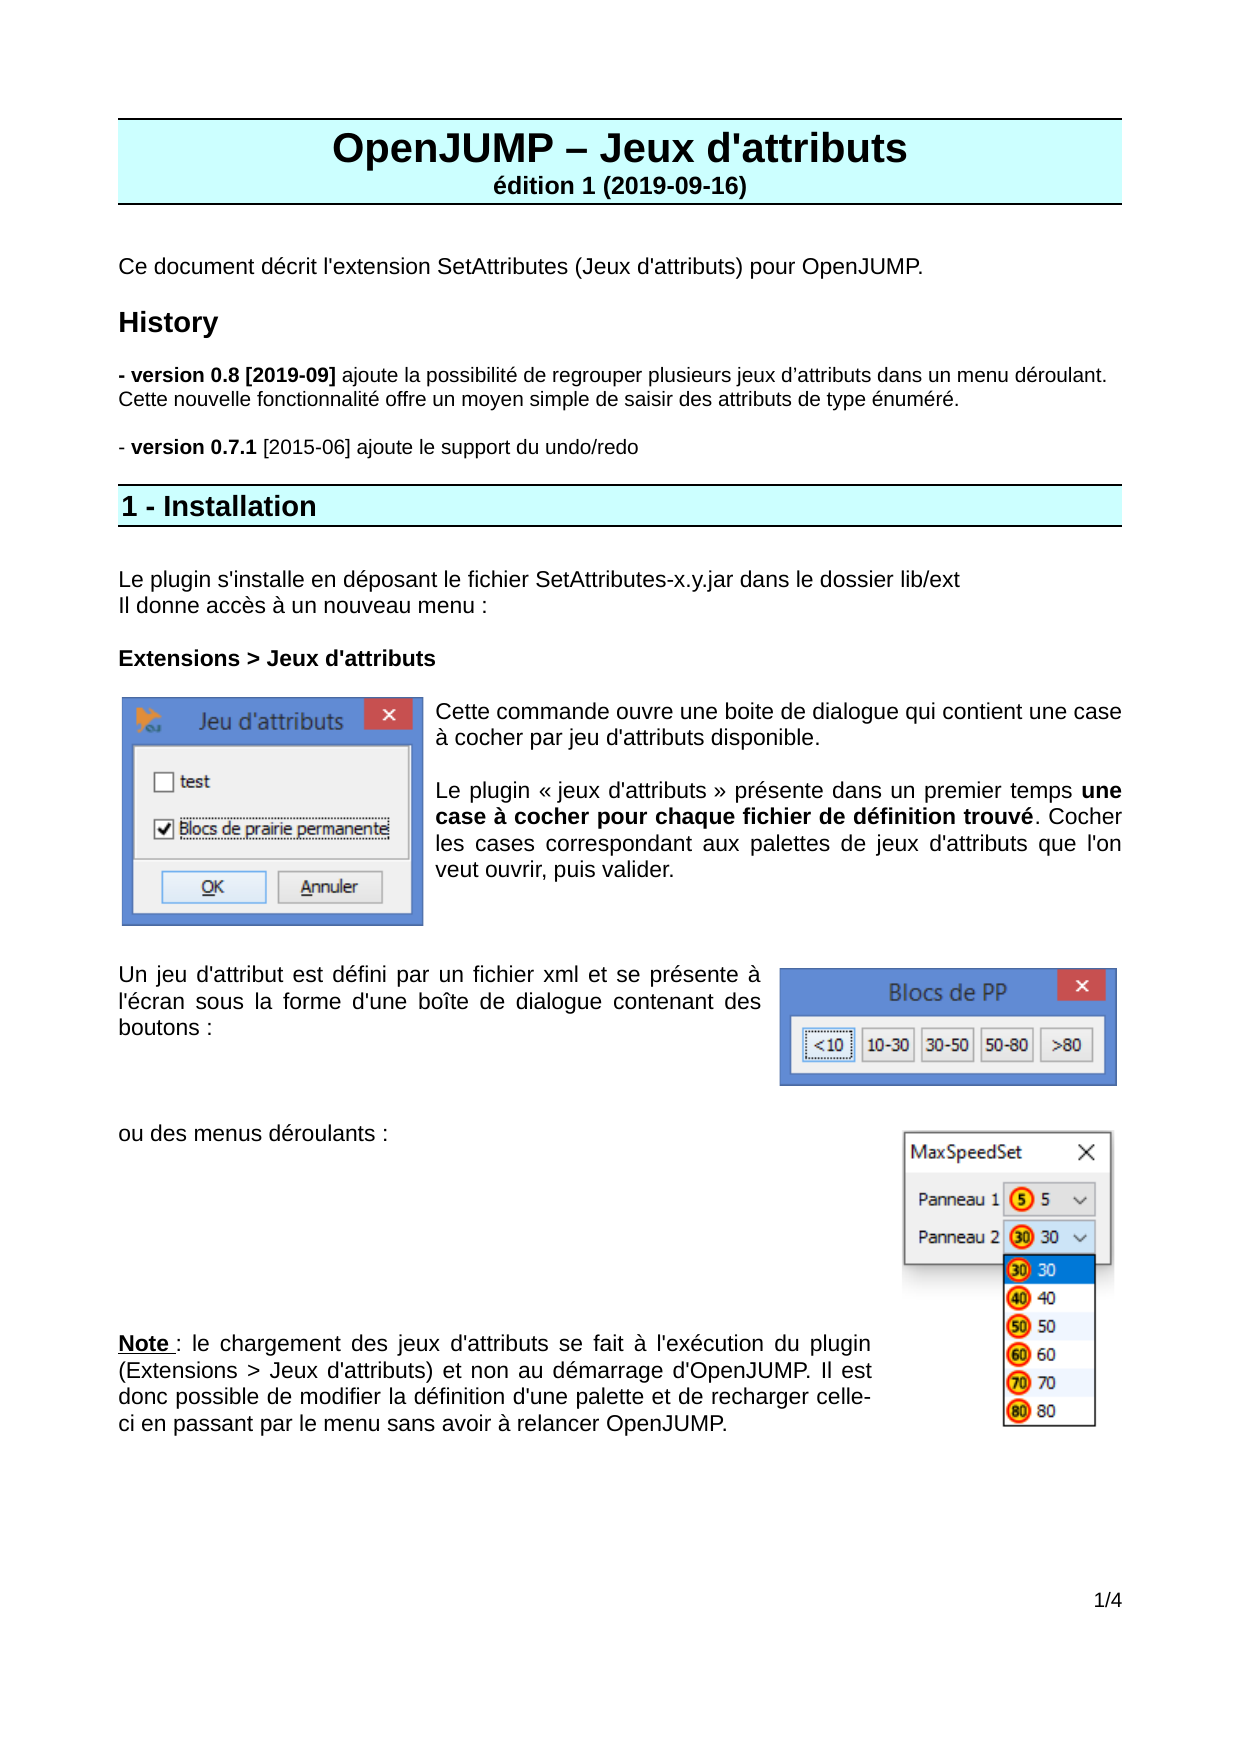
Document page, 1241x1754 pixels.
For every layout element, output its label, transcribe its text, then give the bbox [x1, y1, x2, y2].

text édition 1 (2019-09-16) [118, 166, 1122, 203]
text Note : le chargement des jeux d'attributs se fait à l'exécution du plugin (Extensions > Jeux d'attributs) et non au démarrage d'OpenJUMP. Il est donc possible de modifier la définition d'une palette et de recharger celle-ci en passant par le menu sans avoir à relancer OpenJUMP. [118, 1330, 1122, 1436]
picture [901, 1130, 1115, 1430]
subtitle 1 - Installation [118, 486, 1122, 525]
picture [779, 968, 1117, 1086]
text History [118, 305, 1122, 339]
text Il donne accès à un nouveau menu : [118, 592, 1122, 619]
text Le plugin « jeux d'attributs » présente dans un premier temps une case à cocher pour chaque fichier de définition trouvé. Cocher les cases correspondant aux palettes de jeux d'attributs que l'on veut ouvrir, puis valider. [424, 777, 1122, 882]
text OpenJUMP – Jeux d'attributs [118, 120, 1122, 166]
text Cette commande ouvre une boite de dialogue qui contient une case à cocher par jeu d'attributs disponible. [424, 698, 1122, 751]
picture [121, 697, 424, 926]
text - version 0.8 [2019-09] ajoute la possibilité de regrouper plusieurs jeux d’attributs dans un menu déroulant. Cette nouvelle fonctionnalité offre un moyen simple de saisir des attributs de type énuméré. [118, 363, 1122, 411]
text Ce document décrit l'extension SetAttributes (Jeux d'attributs) pour OpenJUMP. [118, 253, 1122, 279]
text Extensions > Jeux d'attributs [118, 645, 1122, 672]
text - version 0.7.1 [2015-06] ajoute le support du undo/redo [118, 435, 1122, 459]
text ou des menus déroulants : [118, 1119, 1122, 1146]
text Un jeu d'attribut est défini par un fichier xml et se présente à l'écran sous la forme d'une boîte de dialogue contenant des boutons : [118, 961, 1122, 1041]
text Le plugin s'installe en déposant le fichier SetAttributes-x.y.jar dans le dossier lib/ext [118, 566, 1122, 592]
